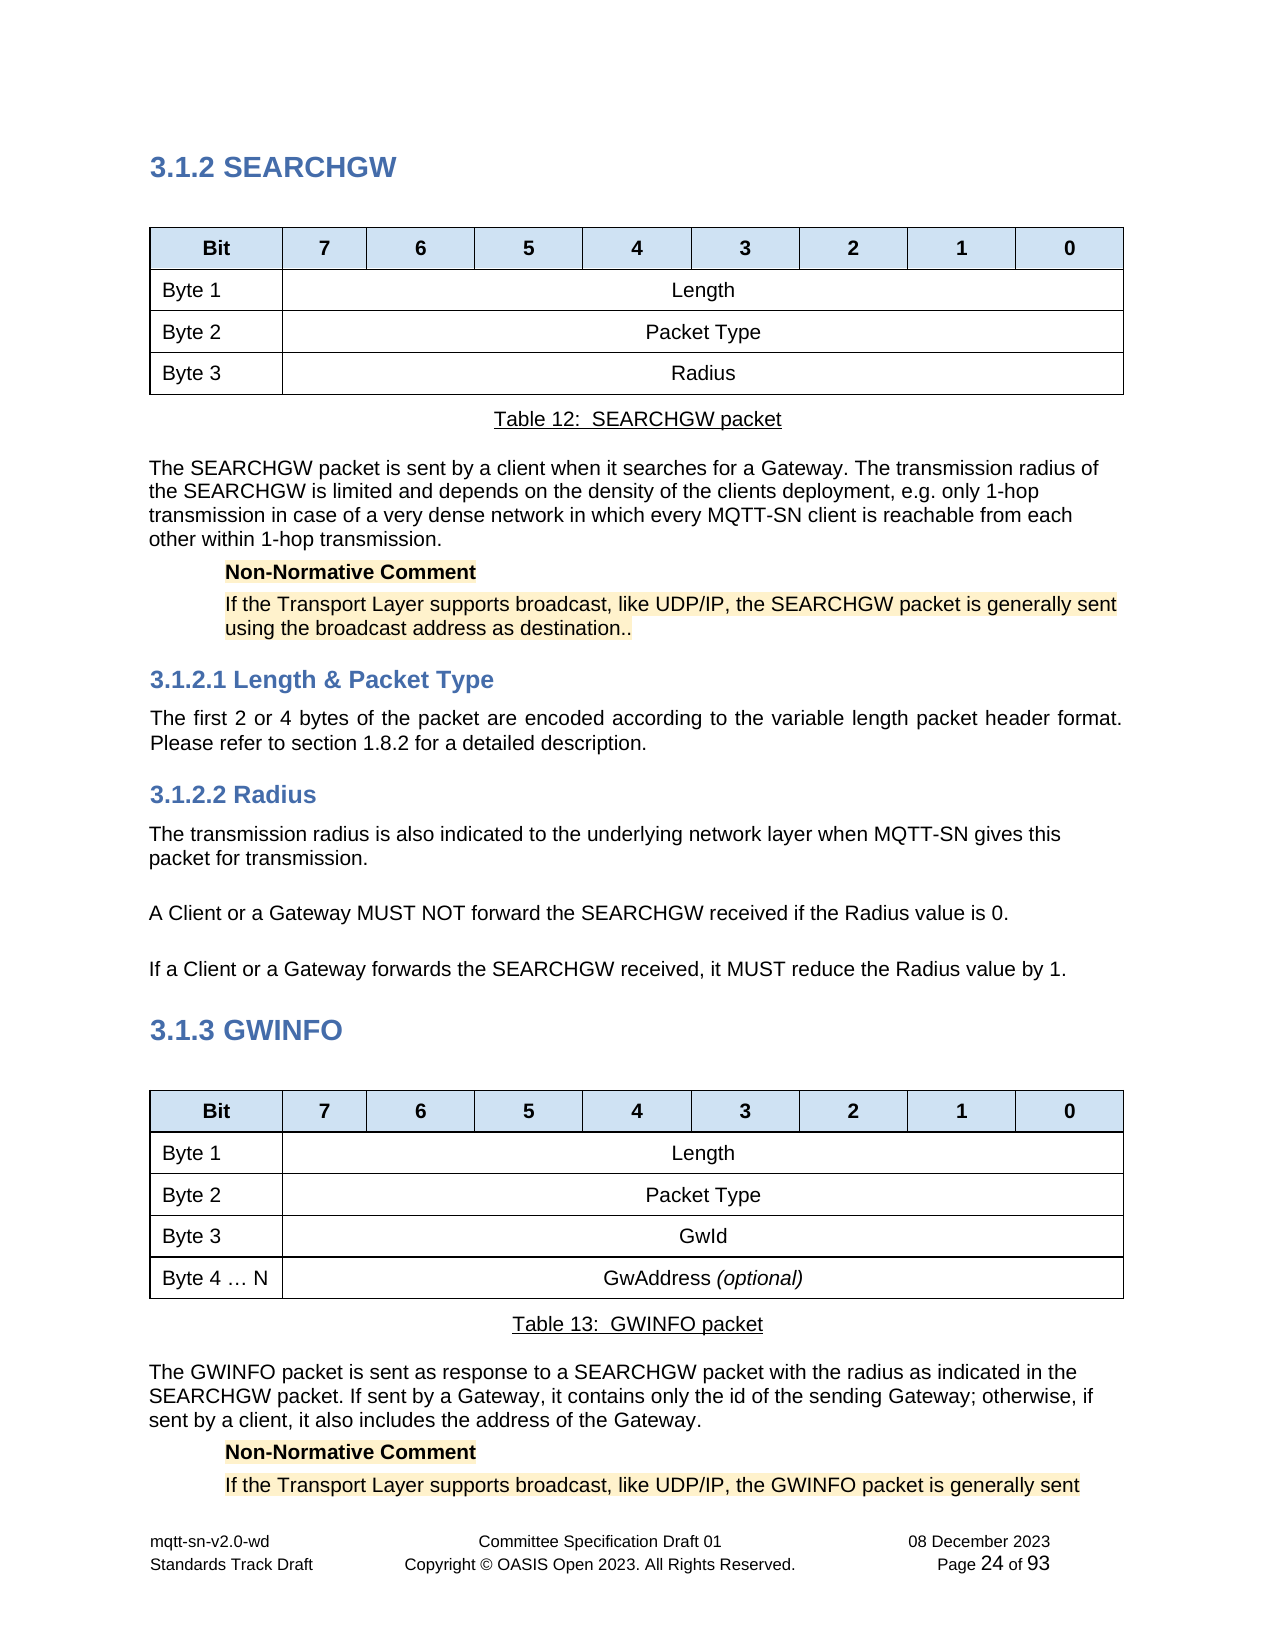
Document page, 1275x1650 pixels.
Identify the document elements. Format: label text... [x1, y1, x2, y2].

table_cell Packet Type [283, 311, 1123, 352]
table_cell Byte 3 [151, 353, 282, 393]
table_cell GwAddress (optional) [283, 1258, 1123, 1298]
table_header 4 [583, 1091, 691, 1131]
table_header Bit [151, 228, 282, 268]
table_cell Byte 1 [151, 270, 282, 310]
table_header Bit [151, 1091, 282, 1131]
subtitle 3.1.2.1 Length & Packet Type [150, 665, 1124, 693]
text A Client or a Gateway MUST NOT forward the SEARCHGW received if the Radius value is 0. [148, 901, 1124, 925]
table_cell Byte 4 … N [151, 1258, 282, 1298]
text The first 2 or 4 bytes of the packet are encoded according to the variable length packet header format. Please refer to section 1.8.2 for a detailed description. [150, 706, 1124, 754]
table_header 5 [475, 228, 582, 268]
subtitle 3.1.2 SEARCHGW [150, 150, 1124, 183]
table_header 1 [908, 1091, 1015, 1131]
text The GWINFO packet is sent as response to a SEARCHGW packet with the radius as indicated in the SEARCHGW packet. If sent by a Gateway, it contains only the id of the sending Gateway; otherwise, if sent by a client, it also includes the address of the Gateway. [148, 1360, 1124, 1432]
table_header 1 [908, 228, 1015, 268]
table_header 5 [475, 1091, 582, 1131]
text If the Transport Layer supports broadcast, like UDP/IP, the GWINFO packet is generally sent [225, 1472, 1125, 1496]
table_header 6 [367, 1091, 474, 1131]
table_header 6 [367, 228, 474, 268]
table_header 3 [692, 228, 799, 268]
table_header 7 [283, 1091, 366, 1131]
text Table 12: SEARCHGW packet [150, 407, 1125, 431]
table_header 0 [1016, 228, 1123, 268]
table_header 0 [1016, 1091, 1123, 1131]
table_cell Byte 2 [151, 1174, 282, 1215]
text If a Client or a Gateway forwards the SEARCHGW received, it MUST reduce the Radius value by 1. [148, 957, 1124, 981]
table_cell Packet Type [283, 1174, 1123, 1215]
table_header 2 [800, 228, 907, 268]
table_cell Byte 3 [151, 1216, 282, 1256]
table_header 2 [800, 1091, 907, 1131]
table_header 4 [583, 228, 691, 268]
text The transmission radius is also indicated to the underlying network layer when MQTT-SN gives this packet for transmission. [148, 821, 1124, 869]
subtitle 3.1.2.2 Radius [150, 780, 1124, 809]
table_cell Length [283, 1133, 1123, 1173]
table_cell GwId [283, 1216, 1123, 1256]
table_cell Byte 1 [151, 1133, 282, 1173]
table_header 3 [692, 1091, 799, 1131]
text If the Transport Layer supports broadcast, like UDP/IP, the SEARCHGW packet is generally sent using the broadcast address as destination.. [225, 592, 1125, 640]
text Non-Normative Comment [225, 559, 1125, 583]
table_cell Length [283, 270, 1123, 310]
subtitle 3.1.3 GWINFO [150, 1013, 1124, 1046]
table_cell Byte 2 [151, 311, 282, 352]
text Table 13: GWINFO packet [150, 1312, 1125, 1336]
text Non-Normative Comment [225, 1440, 1125, 1464]
table_cell Radius [283, 353, 1123, 393]
text The SEARCHGW packet is sent by a client when it searches for a Gateway. The transmission radius of the SEARCHGW is limited and depends on the density of the clients deployment, e.g. only 1-hop transmission in case of a very dense network in which every MQTT-SN client is reachable from each other within 1-hop transmission. [148, 455, 1124, 551]
table_header 7 [283, 228, 366, 268]
